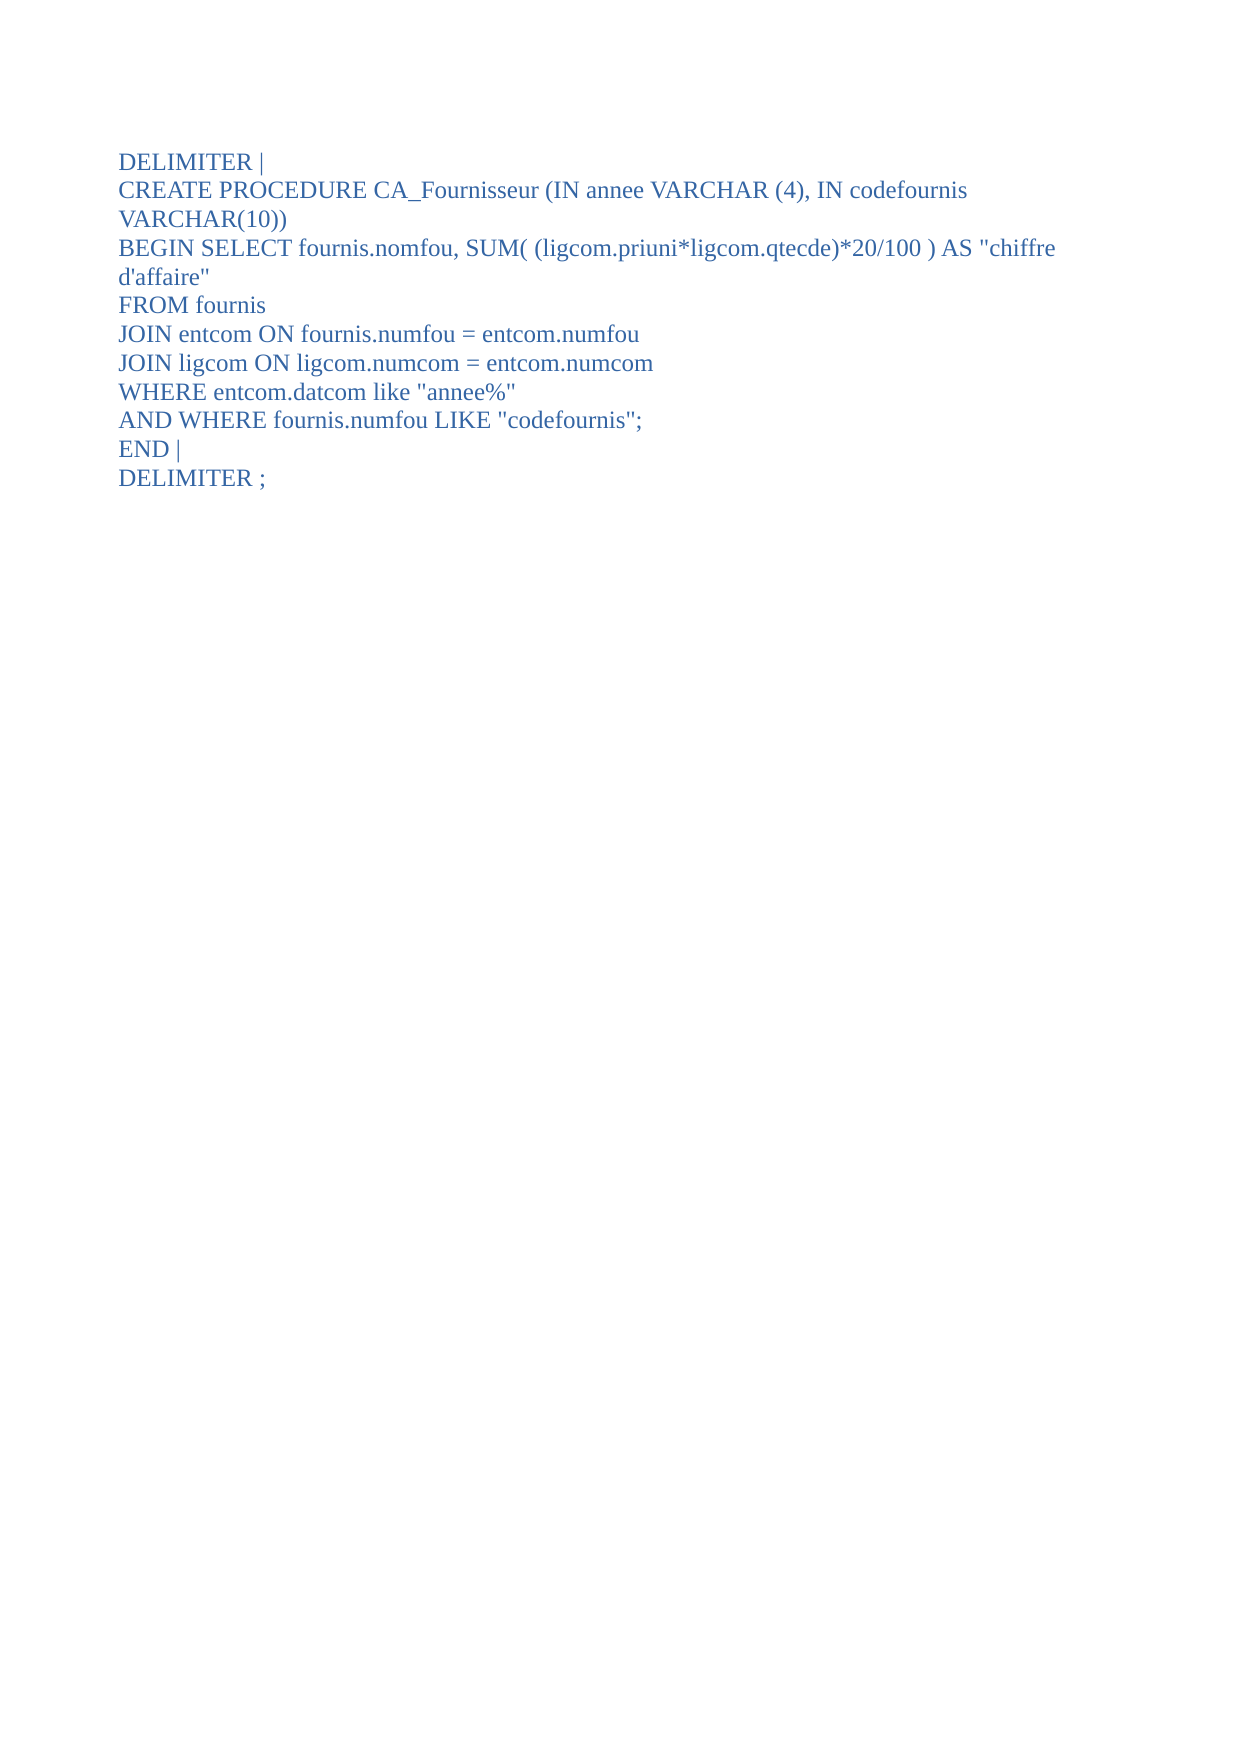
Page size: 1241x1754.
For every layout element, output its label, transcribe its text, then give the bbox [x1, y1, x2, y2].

text JOIN entcom ON fournis.numfou = entcom.numfou [118, 319, 1122, 348]
text DELIMITER ; [118, 463, 1122, 492]
text WHERE entcom.datcom like "annee%" [118, 377, 1122, 406]
text FROM fournis [118, 291, 1122, 319]
text AND WHERE fournis.numfou LIKE "codefournis"; [118, 406, 1122, 434]
text DELIMITER | [118, 147, 1122, 176]
text END | [118, 434, 1122, 463]
text CREATE PROCEDURE CA_Fournisseur (IN annee VARCHAR (4), IN codefournis VARCHAR(10)) [118, 176, 1122, 233]
text BEGIN SELECT fournis.nomfou, SUM( (ligcom.priuni*ligcom.qtecde)*20/100 ) AS "chiffre d'affaire" [118, 233, 1122, 291]
text JOIN ligcom ON ligcom.numcom = entcom.numcom [118, 348, 1122, 377]
